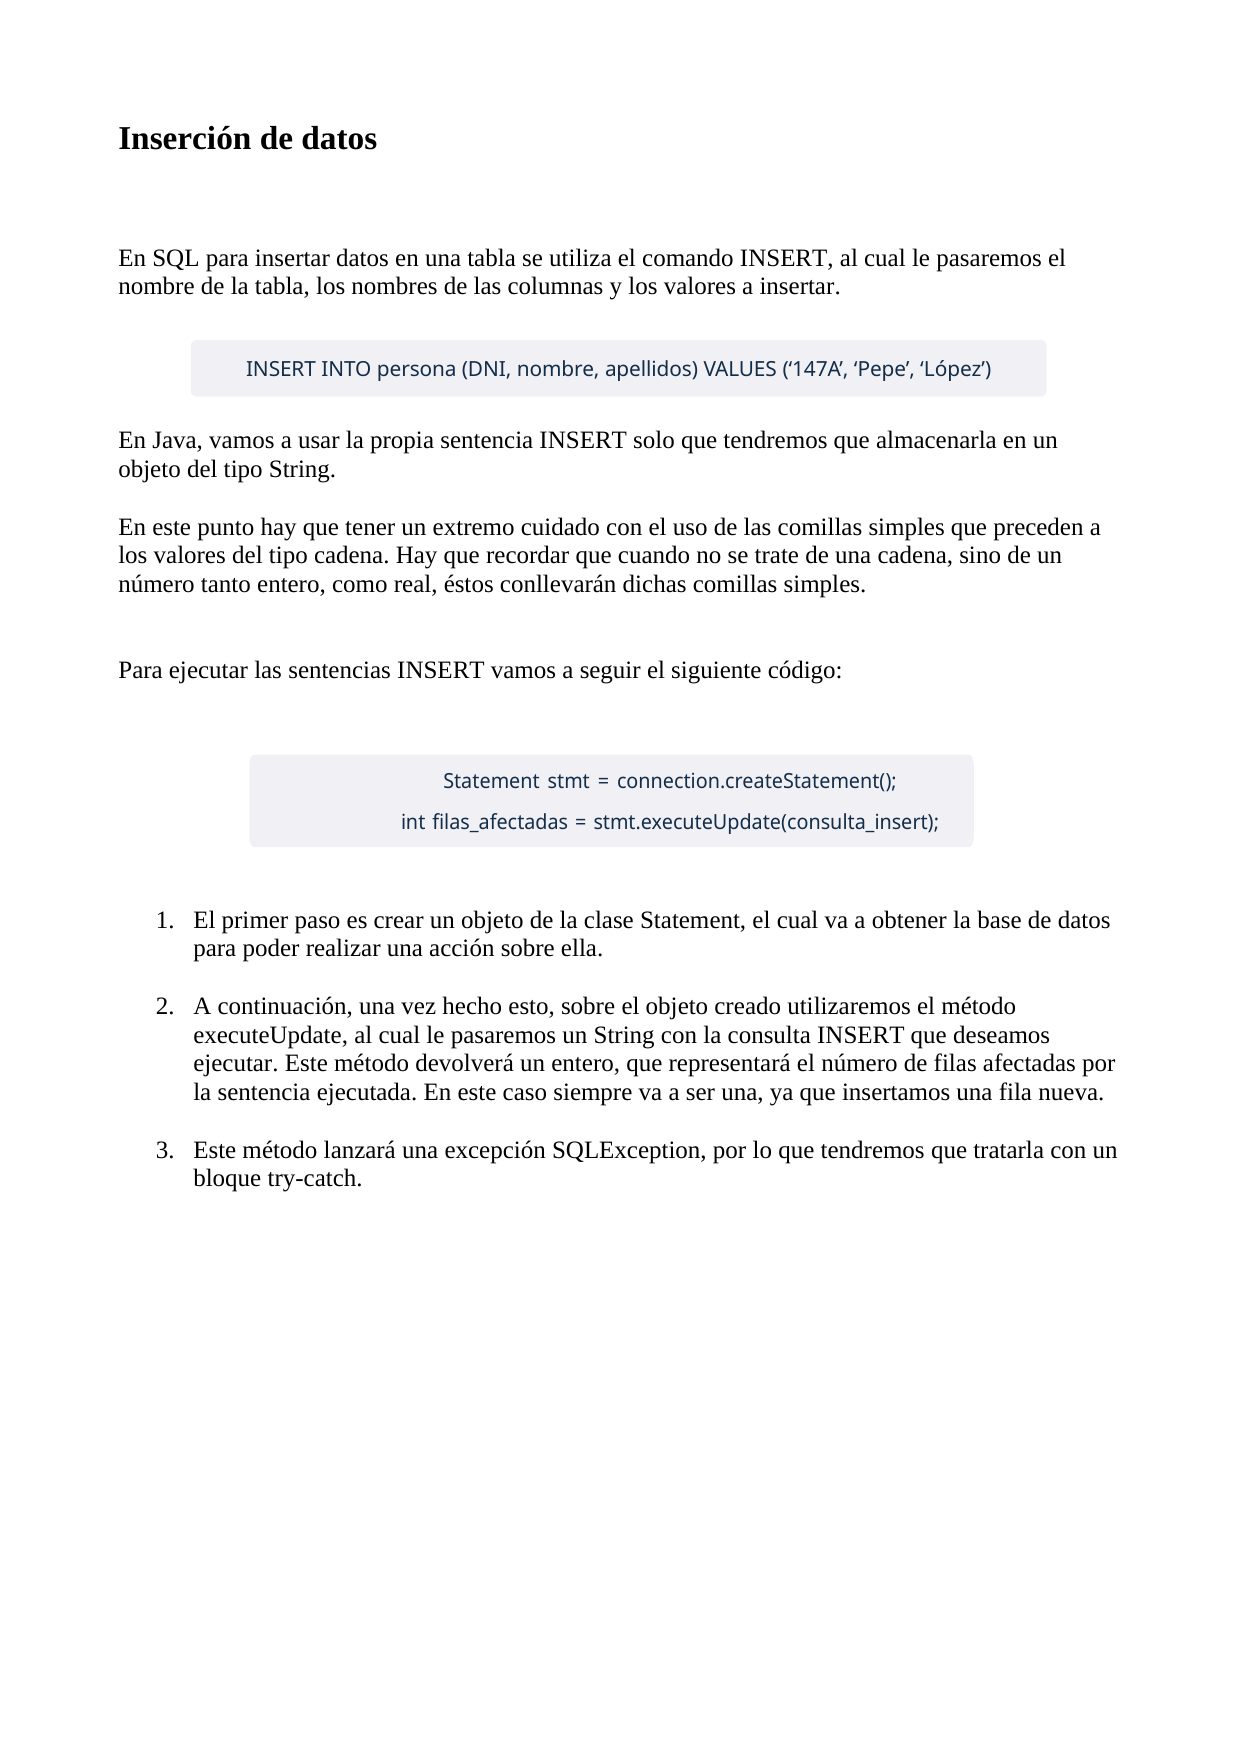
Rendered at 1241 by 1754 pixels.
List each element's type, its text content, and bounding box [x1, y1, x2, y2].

text En Java, vamos a usar la propia sentencia INSERT solo que tendremos que almacenarla en un objeto del tipo String. [118, 426, 1122, 483]
text En este punto hay que tener un extremo cuidado con el uso de las comillas simples que preceden a los valores del tipo cadena. Hay que recordar que cuando no se trate de una cadena, sino de un número tanto entero, como real, éstos conllevarán dichas comillas simples. [118, 512, 1122, 598]
list El primer paso es crear un objeto de la clase Statement, el cual va a obtener la base de datos para poder realizar una acción sobre ella. [156, 905, 1122, 962]
text Para ejecutar las sentencias INSERT vamos a seguir el siguiente código: [118, 656, 1122, 684]
text Inserción de datos [118, 118, 1122, 156]
text En SQL para insertar datos en una tabla se utiliza el comando INSERT, al cual le pasaremos el nombre de la tabla, los nombres de las columnas y los valores a insertar. [118, 243, 1122, 300]
list A continuación, una vez hecho esto, sobre el objeto creado utilizaremos el método executeUpdate, al cual le pasaremos un String con la consulta INSERT que deseamos ejecutar. Este método devolverá un entero, que representará el número de filas afectadas por la sentencia ejecutada. En este caso siempre va a ser una, ya que insertamos una fila nueva. [156, 991, 1122, 1106]
list Este método lanzará una excepción SQLException, por lo que tendremos que tratarla con un bloque try-catch. [156, 1135, 1122, 1192]
